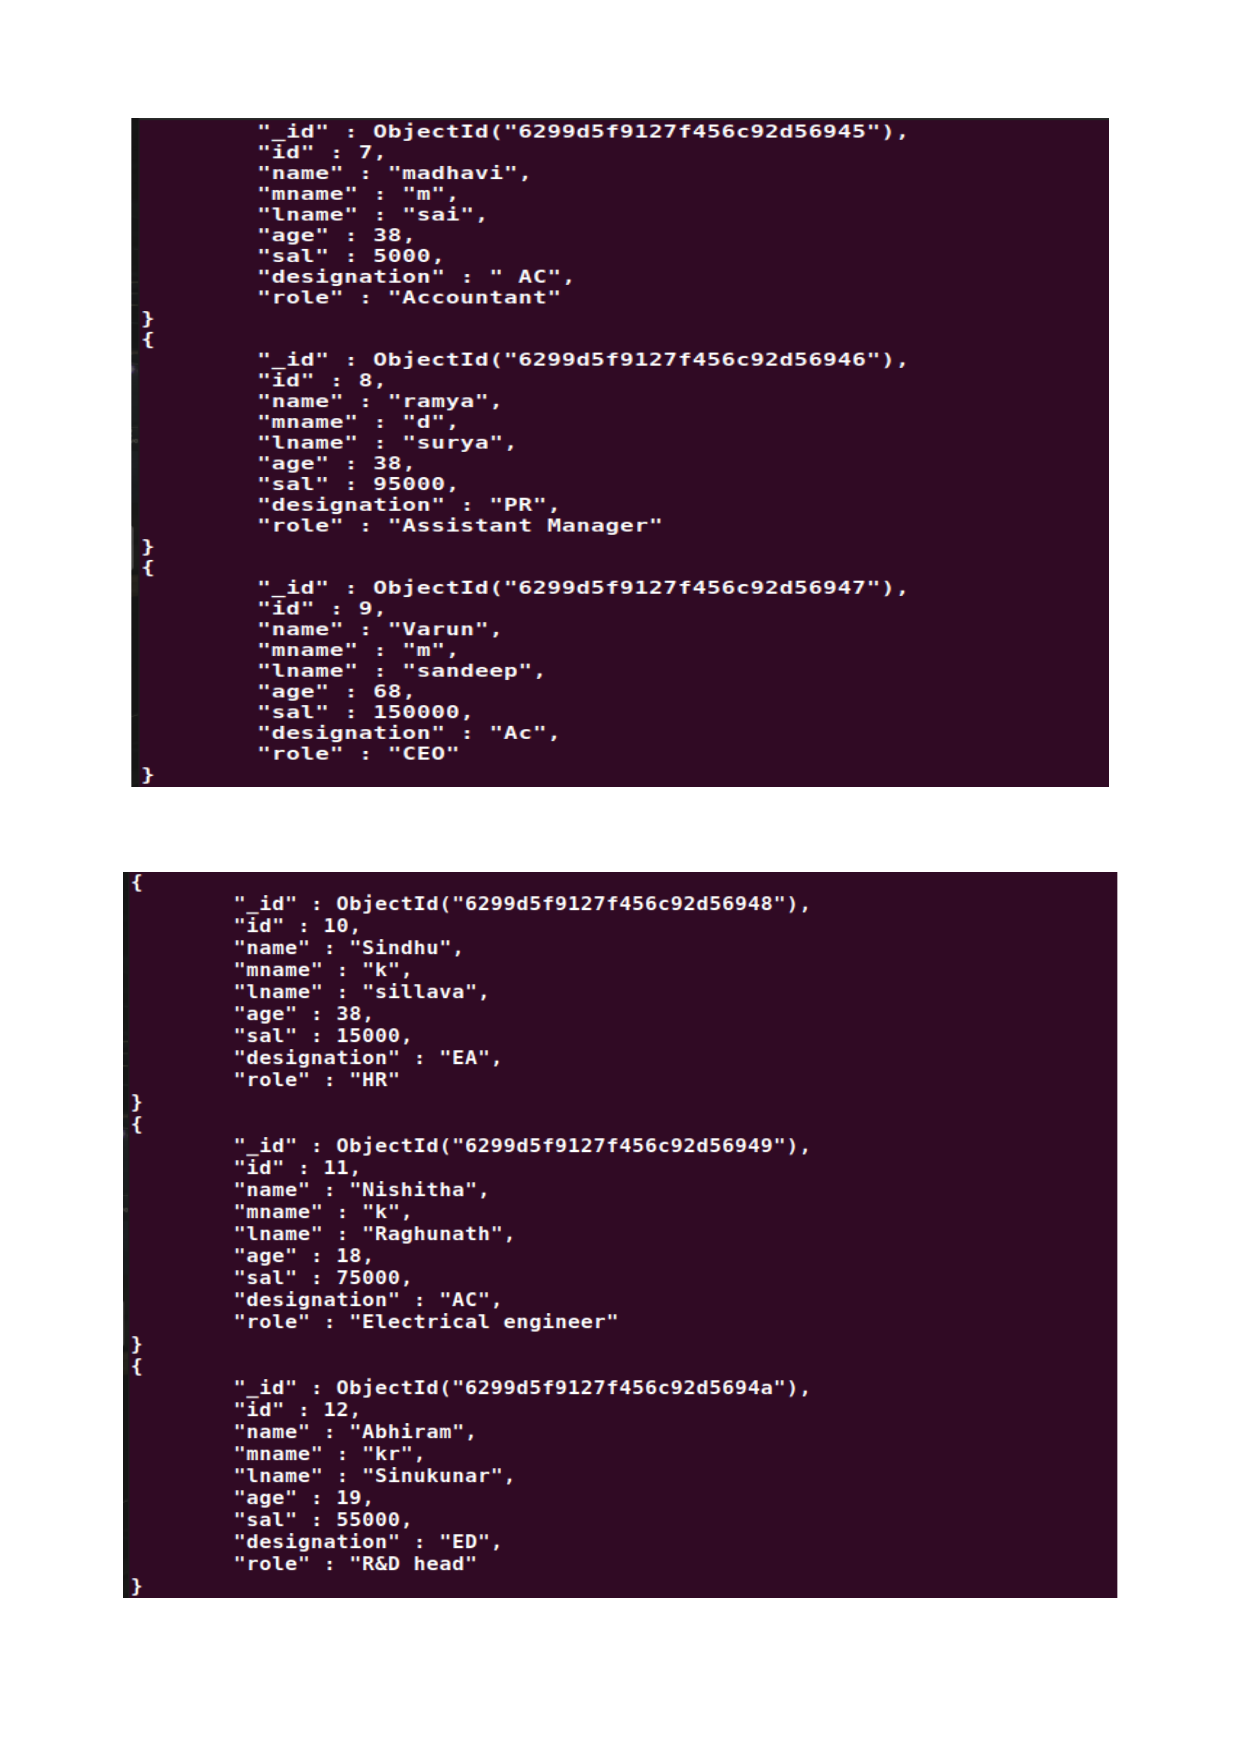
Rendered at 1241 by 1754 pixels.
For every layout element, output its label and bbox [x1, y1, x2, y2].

picture [131, 118, 1109, 787]
picture [123, 872, 1118, 1598]
